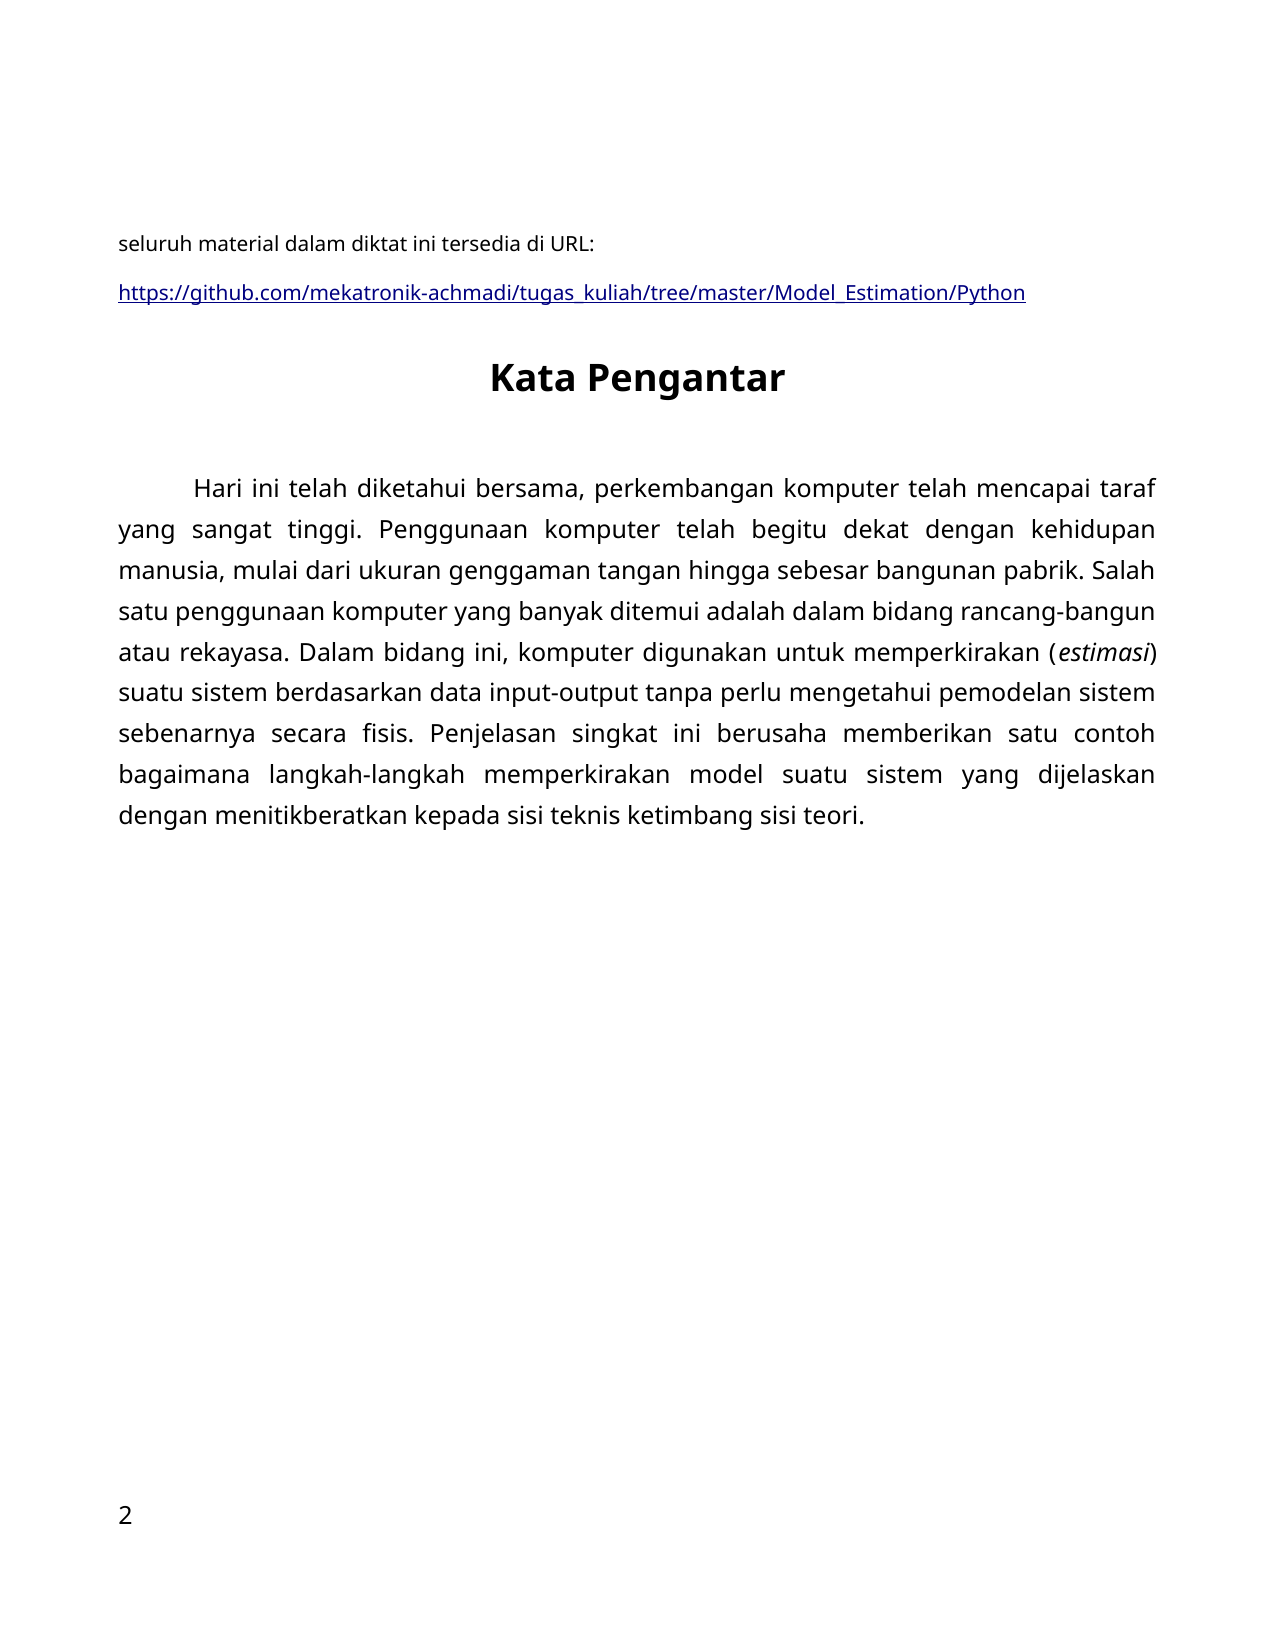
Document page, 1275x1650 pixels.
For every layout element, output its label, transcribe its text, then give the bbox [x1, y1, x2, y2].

text Hari ini telah diketahui bersama, perkembangan komputer telah mencapai taraf yang sangat tinggi. Penggunaan komputer telah begitu dekat dengan kehidupan manusia, mulai dari ukuran genggaman tangan hingga sebesar bangunan pabrik. Salah satu penggunaan komputer yang banyak ditemui adalah dalam bidang rancang-bangun atau rekayasa. Dalam bidang ini, komputer digunakan untuk memperkirakan (estimasi) suatu sistem berdasarkan data input-output tanpa perlu mengetahui pemodelan sistem sebenarnya secara fisis. Penjelasan singkat ini berusaha memberikan satu contoh bagaimana langkah-langkah memperkirakan model suatu sistem yang dijelaskan dengan menitikberatkan kepada sisi teknis ketimbang sisi teori. [118, 471, 1157, 832]
text seluruh material dalam diktat ini tersedia di URL: [118, 229, 1157, 257]
text https://github.com/mekatronik-achmadi/tugas_kuliah/tree/master/Model_Estimation/Python [118, 278, 1157, 306]
subtitle Kata Pengantar [118, 351, 1157, 403]
